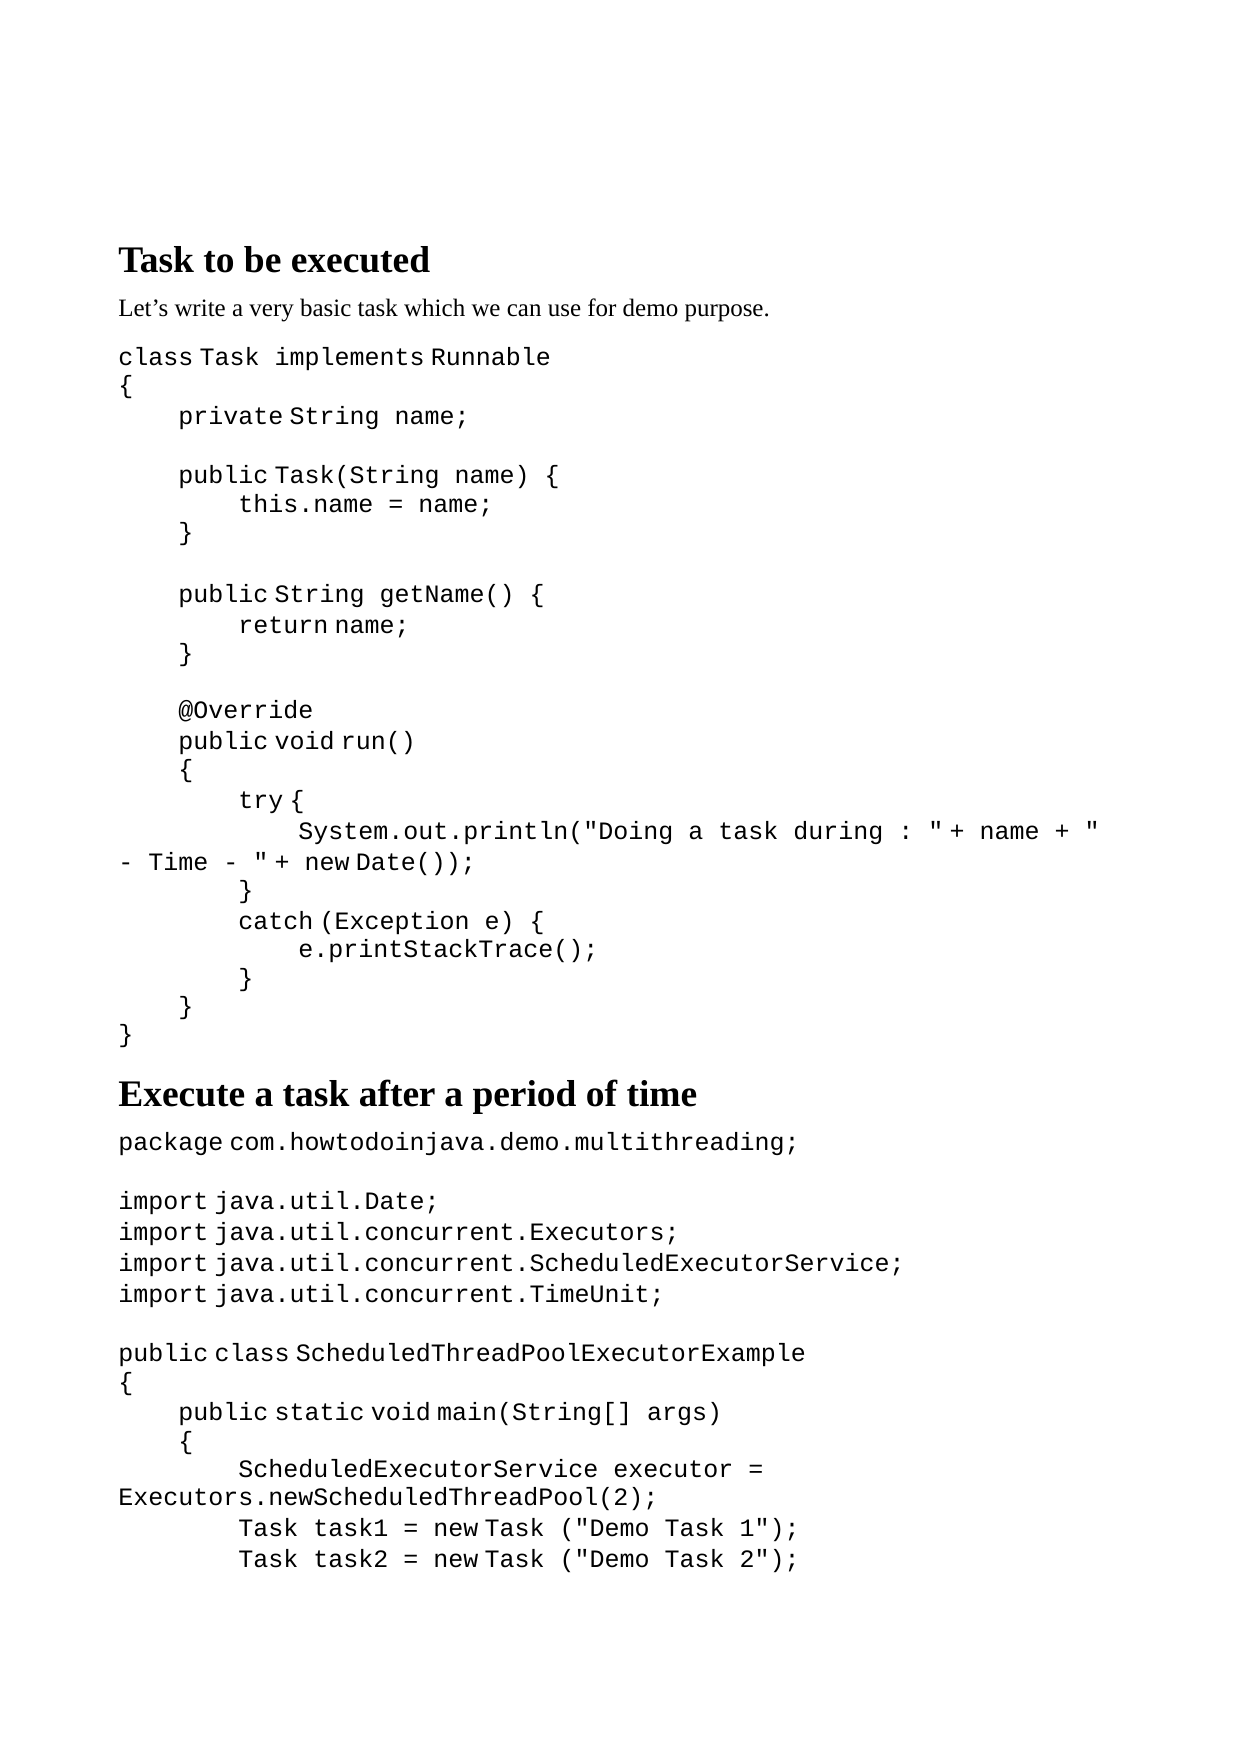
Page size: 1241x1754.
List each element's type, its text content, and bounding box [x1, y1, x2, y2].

subtitle Task to be executed [118, 237, 1122, 280]
table_header package com.howtodoinjava.demo.multithreading; import java.util.Date; import java.util.concurrent.Executors; import java.util.concurrent.ScheduledExecutorService; import java.util.concurrent.TimeUnit; public class ScheduledThreadPoolExecutorExample { public static void main(String[] args) { ScheduledExecutorService executor = Executors.newScheduledThreadPool(2); Task task1 = new Task ("Demo Task 1"); Task task2 = new Task ("Demo Task 2"); [118, 1127, 1122, 1606]
text Let’s write a very basic task which we can use for demo purpose. [118, 293, 1122, 321]
subtitle Execute a task after a period of time [118, 1071, 1122, 1114]
table_header class Task implements Runnable { private String name; public Task(String name) { this.name = name; } public String getName() { return name; } @Override public void run() { try { System.out.println("Doing a task during : " + name + " - Time - " + new Date()); } catch (Exception e) { e.printStackTrace(); } } } [118, 342, 1122, 1050]
